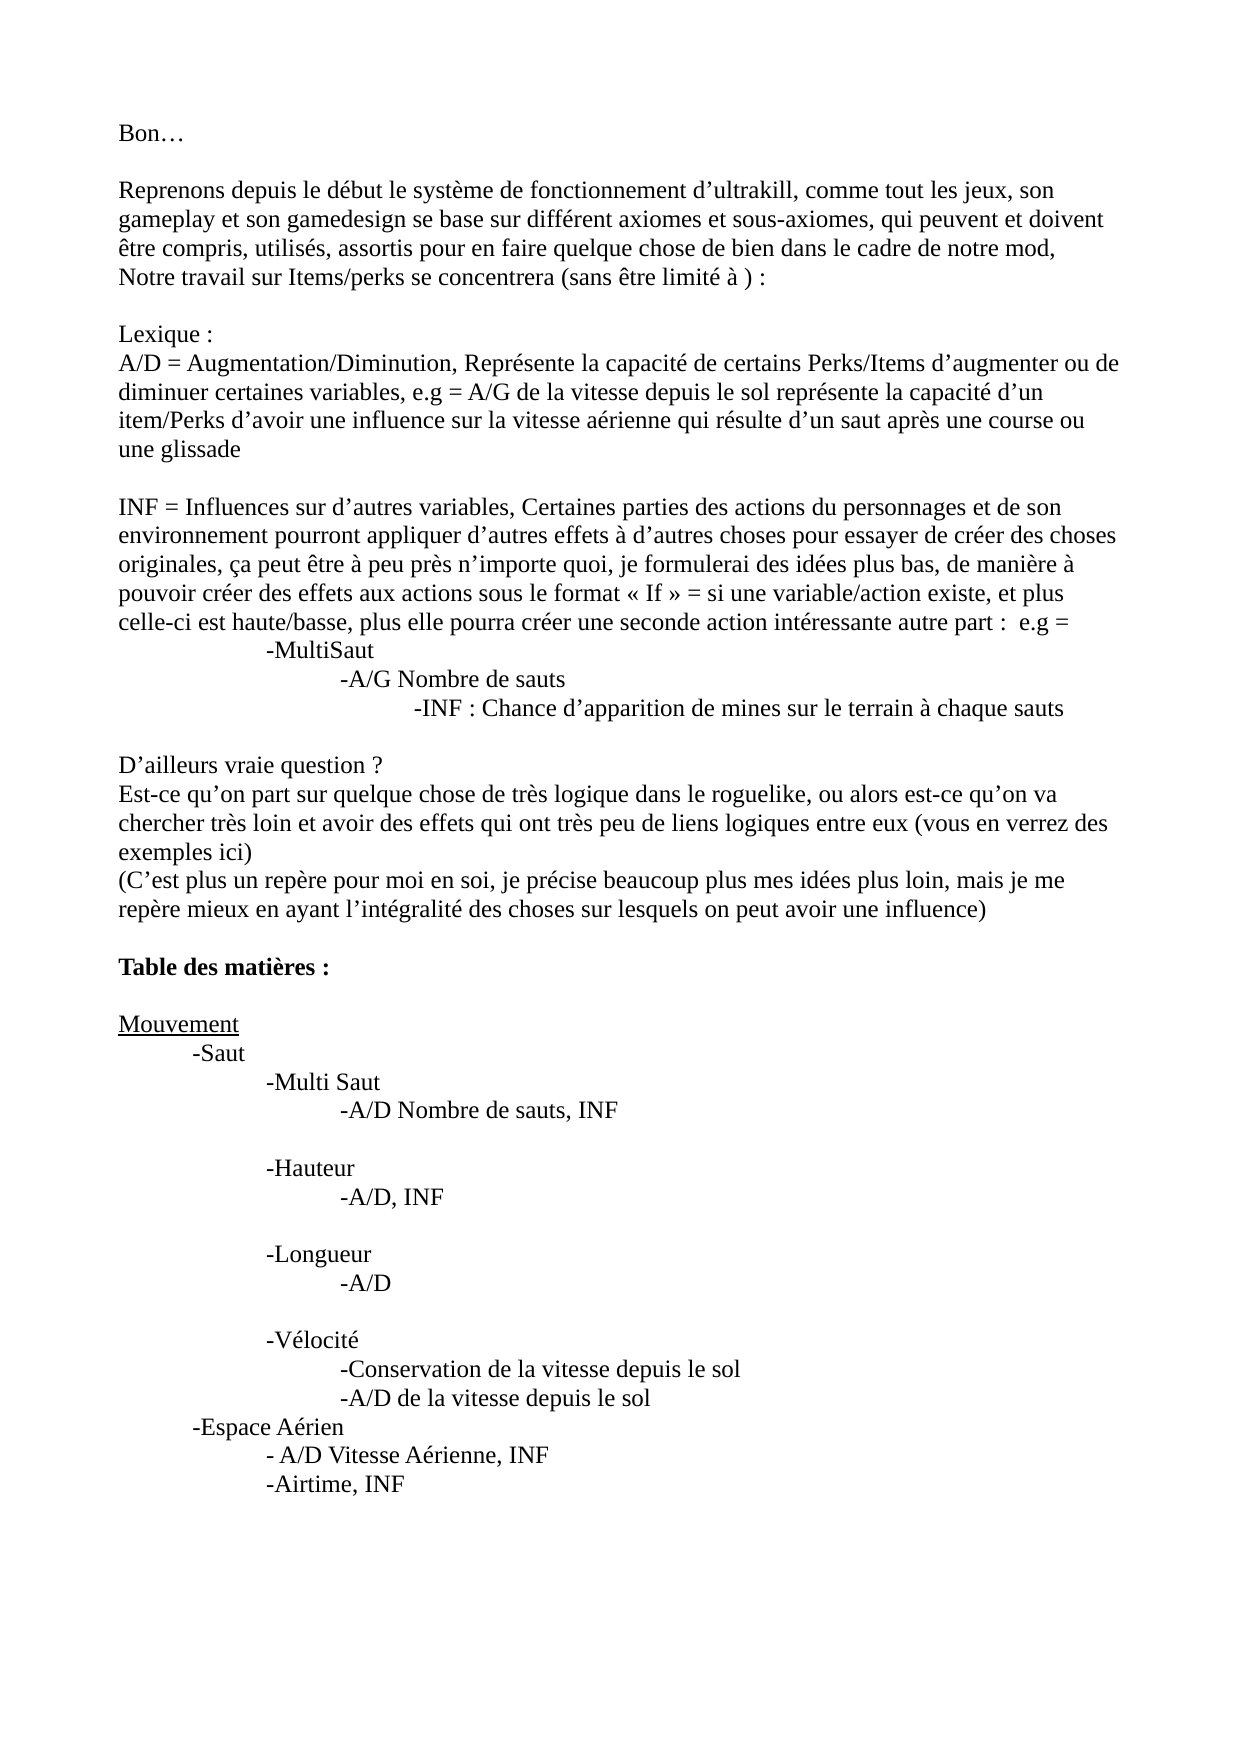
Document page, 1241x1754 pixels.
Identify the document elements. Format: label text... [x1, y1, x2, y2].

text -A/D de la vitesse depuis le sol [118, 1383, 1122, 1412]
text A/D = Augmentation/Diminution, Représente la capacité de certains Perks/Items d’augmenter ou de diminuer certaines variables, e.g = A/G de la vitesse depuis le sol représente la capacité d’un item/Perks d’avoir une influence sur la vitesse aérienne qui résulte d’un saut après une course ou une glissade [118, 348, 1122, 463]
text -A/D Nombre de sauts, INF [118, 1096, 1122, 1124]
text Mouvement [118, 1009, 1122, 1038]
text -MultiSaut [118, 636, 1122, 664]
text Est-ce qu’on part sur quelque chose de très logique dans le roguelike, ou alors est-ce qu’on va chercher très loin et avoir des effets qui ont très peu de liens logiques entre eux (vous en verrez des exemples ici) [118, 779, 1122, 866]
text -Hauteur [118, 1153, 1122, 1182]
text -A/D, INF [118, 1182, 1122, 1211]
text Lexique : [118, 319, 1122, 348]
text Table des matières : [118, 952, 1122, 981]
text -Longueur [118, 1239, 1122, 1268]
text Bon… [118, 118, 1122, 147]
text -Conservation de la vitesse depuis le sol [118, 1354, 1122, 1383]
text D’ailleurs vraie question ? [118, 751, 1122, 779]
text INF = Influences sur d’autres variables, Certaines parties des actions du personnages et de son environnement pourront appliquer d’autres effets à d’autres choses pour essayer de créer des choses originales, ça peut être à peu près n’importe quoi, je formulerai des idées plus bas, de manière à pouvoir créer des effets aux actions sous le format « If » = si une variable/action existe, et plus celle-ci est haute/basse, plus elle pourra créer une seconde action intéressante autre part : e.g = [118, 492, 1122, 636]
text -Espace Aérien [118, 1412, 1122, 1441]
text -Airtime, INF [118, 1469, 1122, 1498]
text -A/D [118, 1268, 1122, 1297]
text -Vélocité [118, 1326, 1122, 1354]
text - A/D Vitesse Aérienne, INF [118, 1441, 1122, 1469]
text (C’est plus un repère pour moi en soi, je précise beaucoup plus mes idées plus loin, mais je me repère mieux en ayant l’intégralité des choses sur lesquels on peut avoir une influence) [118, 866, 1122, 923]
text Reprenons depuis le début le système de fonctionnement d’ultrakill, comme tout les jeux, son gameplay et son gamedesign se base sur différent axiomes et sous-axiomes, qui peuvent et doivent être compris, utilisés, assortis pour en faire quelque chose de bien dans le cadre de notre mod, Notre travail sur Items/perks se concentrera (sans être limité à ) : [118, 176, 1122, 291]
text -Saut [118, 1038, 1122, 1067]
text -A/G Nombre de sauts [118, 664, 1122, 693]
text -Multi Saut [118, 1067, 1122, 1096]
text -INF : Chance d’apparition de mines sur le terrain à chaque sauts [118, 693, 1122, 722]
